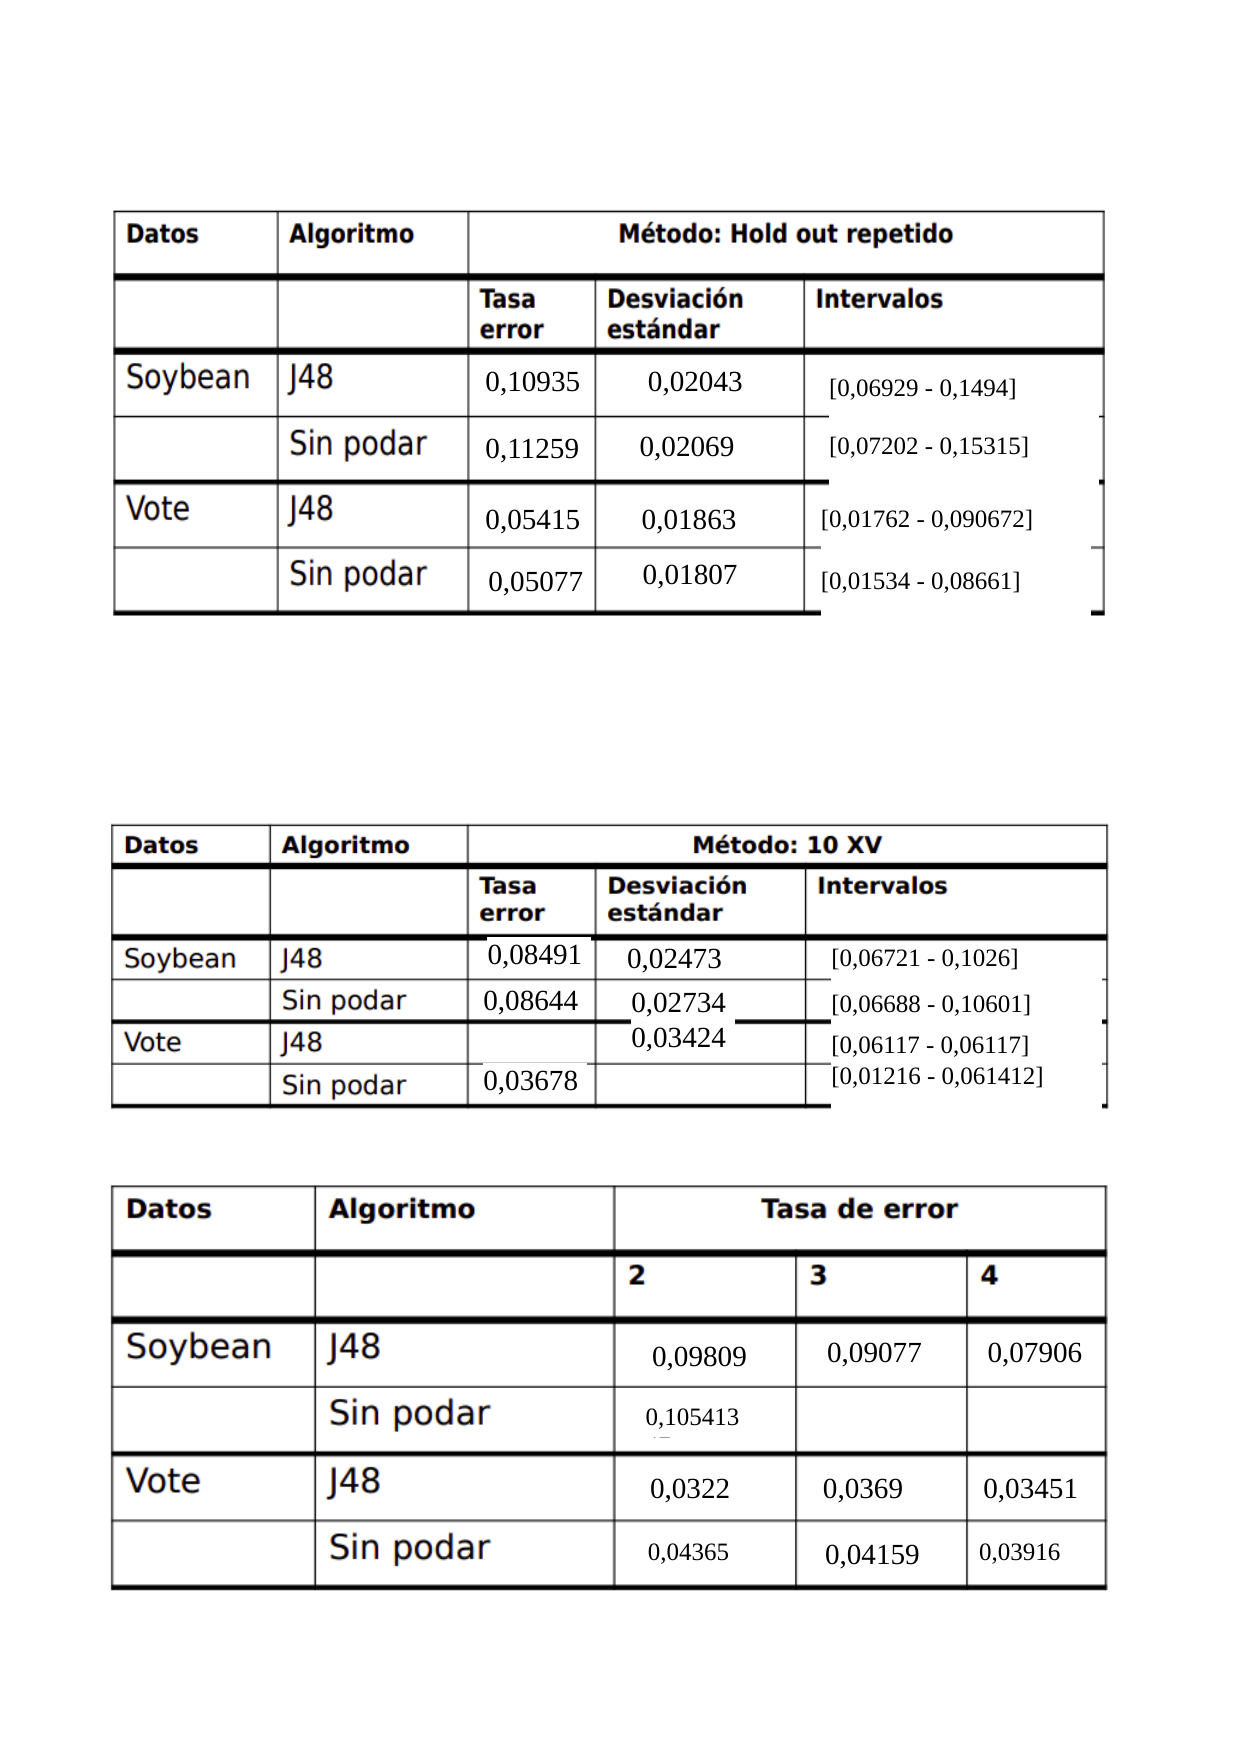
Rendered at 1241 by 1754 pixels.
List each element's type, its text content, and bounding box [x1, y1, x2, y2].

text [0,06688 - 0,10601] [831, 989, 1102, 1017]
text 0,07906 [987, 1335, 1091, 1369]
text 0,0369 [823, 1471, 927, 1504]
text [0,06929 - 0,1494] [829, 373, 1099, 402]
text 0,024731342 [627, 942, 731, 976]
text 0,10541347 0,102557545 0,089322251 [645, 1402, 749, 1437]
text 0,05415 [485, 502, 589, 536]
text 0,08491 [487, 937, 591, 971]
text 0,0322 [650, 1471, 754, 1504]
text 0,01863 [641, 502, 745, 536]
text 0,086445 [483, 983, 587, 1018]
text 0,02069 [639, 429, 743, 463]
text [0,06721 - 0,1026] [831, 943, 1102, 972]
text [0,07202 - 0,15315] [829, 431, 1099, 460]
text 0,034513 [983, 1471, 1087, 1506]
text [0,01534 - 0,08661] [821, 566, 1091, 594]
text 0,10935 [485, 364, 589, 398]
text 0,04159 [825, 1537, 929, 1571]
text 0,09077 [827, 1335, 931, 1369]
text [0,01762 - 0,090672] [821, 504, 1091, 533]
text [0,01216 - 0,061412] [831, 1061, 1102, 1090]
text 0,09809 [652, 1339, 756, 1373]
text 0,04365 [648, 1537, 752, 1566]
text 0,03916 [979, 1537, 1083, 1566]
text 0,03678 [483, 1063, 587, 1097]
text 0,02043 [648, 364, 752, 398]
text 0,01807 [642, 557, 746, 591]
text 0,05077 [488, 564, 592, 598]
text 0,11259 [485, 431, 589, 465]
text 0,03424 [631, 1020, 735, 1054]
text [0,06117 - 0,06117] [831, 1030, 1102, 1059]
text 0,02734 [631, 985, 735, 1019]
